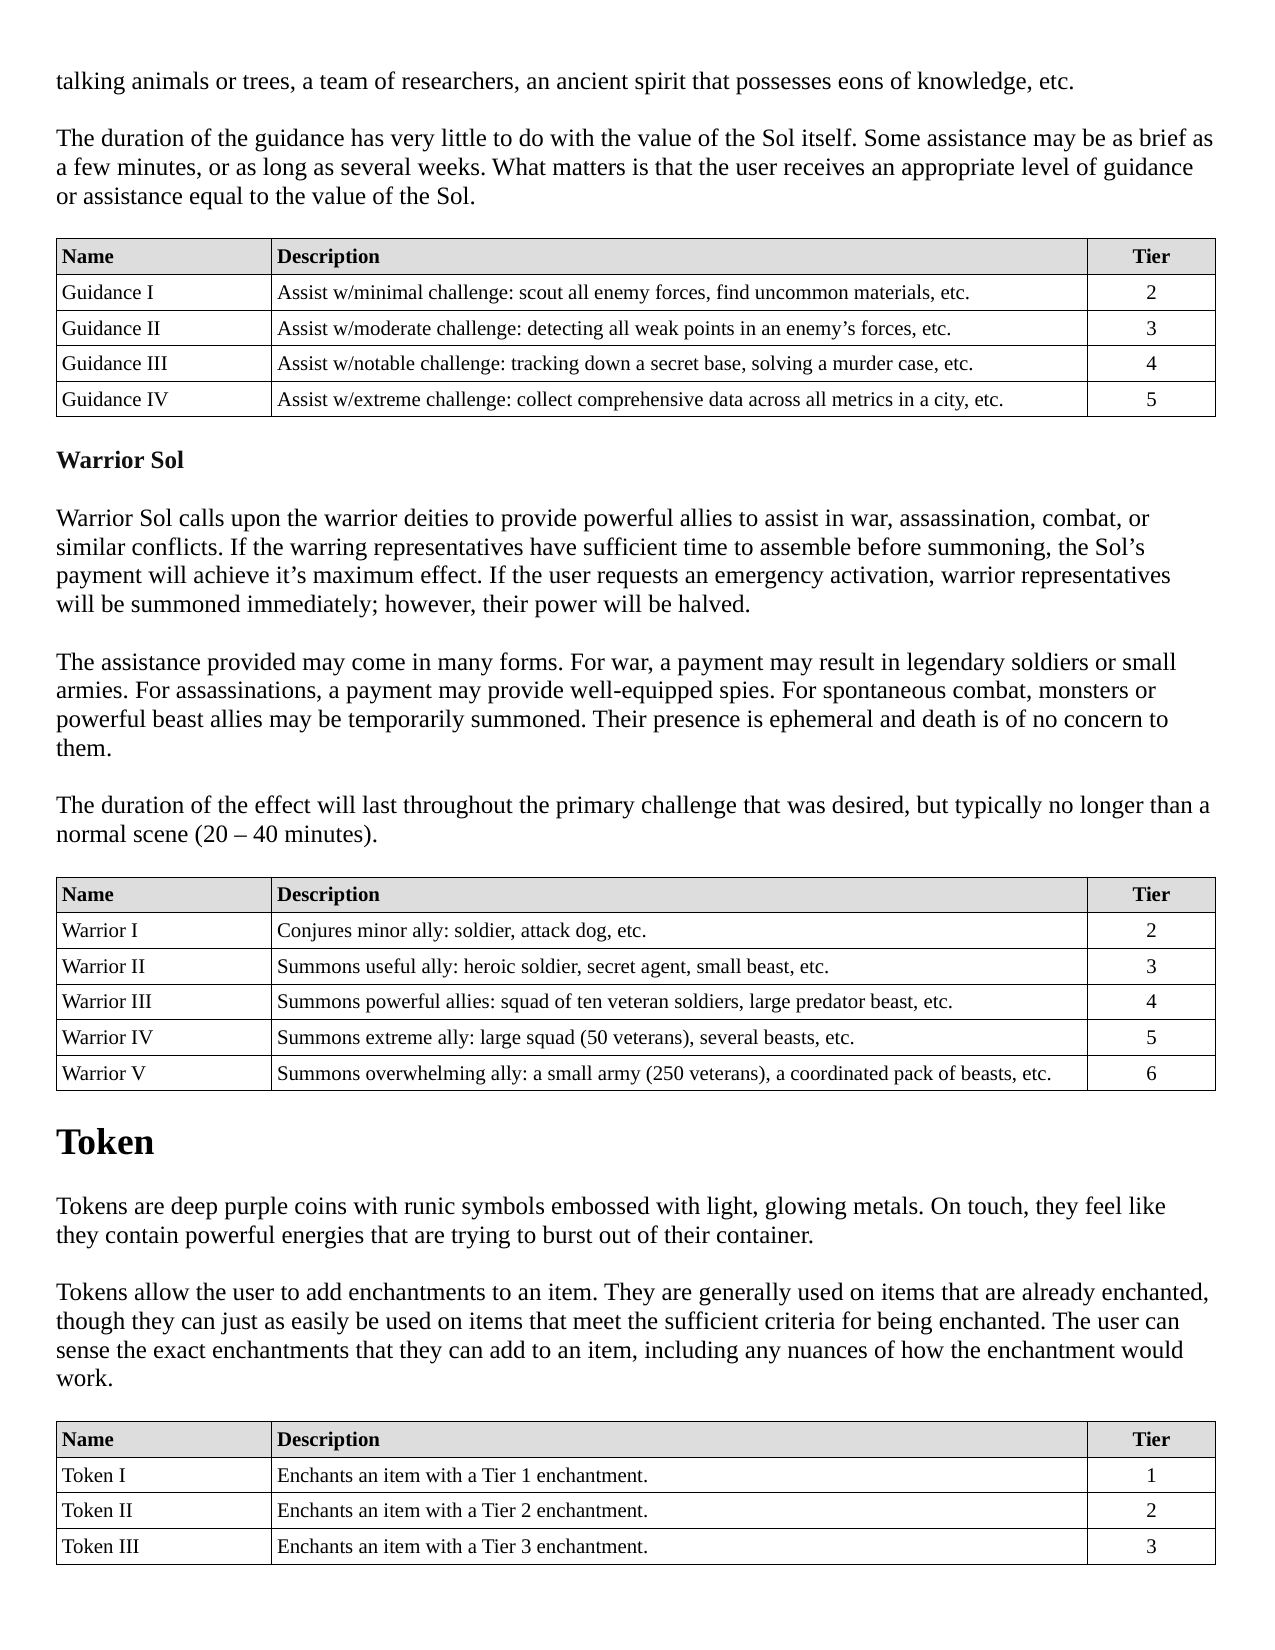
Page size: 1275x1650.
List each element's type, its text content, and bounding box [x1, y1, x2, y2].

table_header Tier [1088, 1422, 1215, 1457]
text Tokens are deep purple coins with runic symbols embossed with light, glowing metals. On touch, they feel like they contain powerful energies that are trying to burst out of their container. [56, 1191, 1215, 1248]
table_cell Warrior V [57, 1056, 271, 1090]
table_cell Enchants an item with a Tier 1 enchantment. [272, 1458, 1087, 1492]
table_header Description [272, 1422, 1087, 1457]
table_header Tier [1088, 878, 1215, 912]
table_cell Enchants an item with a Tier 3 enchantment. [272, 1529, 1087, 1563]
table_header Name [57, 239, 271, 274]
table_cell 3 [1088, 1529, 1215, 1563]
table_cell Enchants an item with a Tier 2 enchantment. [272, 1493, 1087, 1528]
table_cell Conjures minor ally: soldier, attack dog, etc. [272, 913, 1087, 948]
table_cell 3 [1088, 949, 1215, 983]
text Warrior Sol calls upon the warrior deities to provide powerful allies to assist in war, assassination, combat, or similar conflicts. If the warring representatives have sufficient time to assemble before summoning, the Sol’s payment will achieve it’s maximum effect. If the user requests an emergency activation, warrior representatives will be summoned immediately; however, their power will be halved. [56, 503, 1215, 618]
table_header Description [272, 878, 1087, 912]
table_cell Token III [57, 1529, 271, 1563]
table_cell 1 [1088, 1458, 1215, 1492]
table_cell 5 [1088, 1020, 1215, 1055]
table_cell 6 [1088, 1056, 1215, 1090]
subtitle Warrior Sol [56, 445, 1215, 474]
table_cell Warrior III [57, 985, 271, 1019]
table_cell Summons powerful allies: squad of ten veteran soldiers, large predator beast, etc. [272, 985, 1087, 1019]
table_cell Guidance II [57, 311, 271, 345]
table_cell Warrior IV [57, 1020, 271, 1055]
table_cell 4 [1088, 346, 1215, 381]
table_header Description [272, 239, 1087, 274]
table_cell Warrior I [57, 913, 271, 948]
table_cell Guidance III [57, 346, 271, 381]
text talking animals or trees, a team of researchers, an ancient spirit that possesses eons of knowledge, etc. [56, 66, 1215, 94]
table_cell Summons extreme ally: large squad (50 veterans), several beasts, etc. [272, 1020, 1087, 1055]
subtitle Token [56, 1119, 1215, 1162]
text The assistance provided may come in many forms. For war, a payment may result in legendary soldiers or small armies. For assassinations, a payment may provide well-equipped spies. For spontaneous combat, monsters or powerful beast allies may be temporarily summoned. Their presence is ephemeral and death is of no concern to them. [56, 647, 1215, 762]
table_cell Warrior II [57, 949, 271, 983]
table_cell 5 [1088, 382, 1215, 416]
table_cell Guidance I [57, 275, 271, 309]
text The duration of the effect will last throughout the primary challenge that was desired, but typically no longer than a normal scene (20 – 40 minutes). [56, 790, 1215, 848]
table_header Name [57, 878, 271, 912]
table_cell 2 [1088, 1493, 1215, 1528]
table_cell 3 [1088, 311, 1215, 345]
table_cell Token I [57, 1458, 271, 1492]
table_cell Assist w/minimal challenge: scout all enemy forces, find uncommon materials, etc. [272, 275, 1087, 309]
table_cell 4 [1088, 985, 1215, 1019]
table_cell 2 [1088, 913, 1215, 948]
table_cell Summons overwhelming ally: a small army (250 veterans), a coordinated pack of beasts, etc. [272, 1056, 1087, 1090]
table_cell Assist w/notable challenge: tracking down a secret base, solving a murder case, etc. [272, 346, 1087, 381]
text The duration of the guidance has very little to do with the value of the Sol itself. Some assistance may be as brief as a few minutes, or as long as several weeks. What matters is that the user receives an appropriate level of guidance or assistance equal to the value of the Sol. [56, 123, 1215, 209]
table_cell Guidance IV [57, 382, 271, 416]
table_cell Assist w/extreme challenge: collect comprehensive data across all metrics in a city, etc. [272, 382, 1087, 416]
table_header Tier [1088, 239, 1215, 274]
table_header Name [57, 1422, 271, 1457]
table_cell Assist w/moderate challenge: detecting all weak points in an enemy’s forces, etc. [272, 311, 1087, 345]
table_cell Token II [57, 1493, 271, 1528]
table_cell Summons useful ally: heroic soldier, secret agent, small beast, etc. [272, 949, 1087, 983]
table_cell 2 [1088, 275, 1215, 309]
text Tokens allow the user to add enchantments to an item. They are generally used on items that are already enchanted, though they can just as easily be used on items that meet the sufficient criteria for being enchanted. The user can sense the exact enchantments that they can add to an item, including any nuances of how the enchantment would work. [56, 1277, 1215, 1392]
